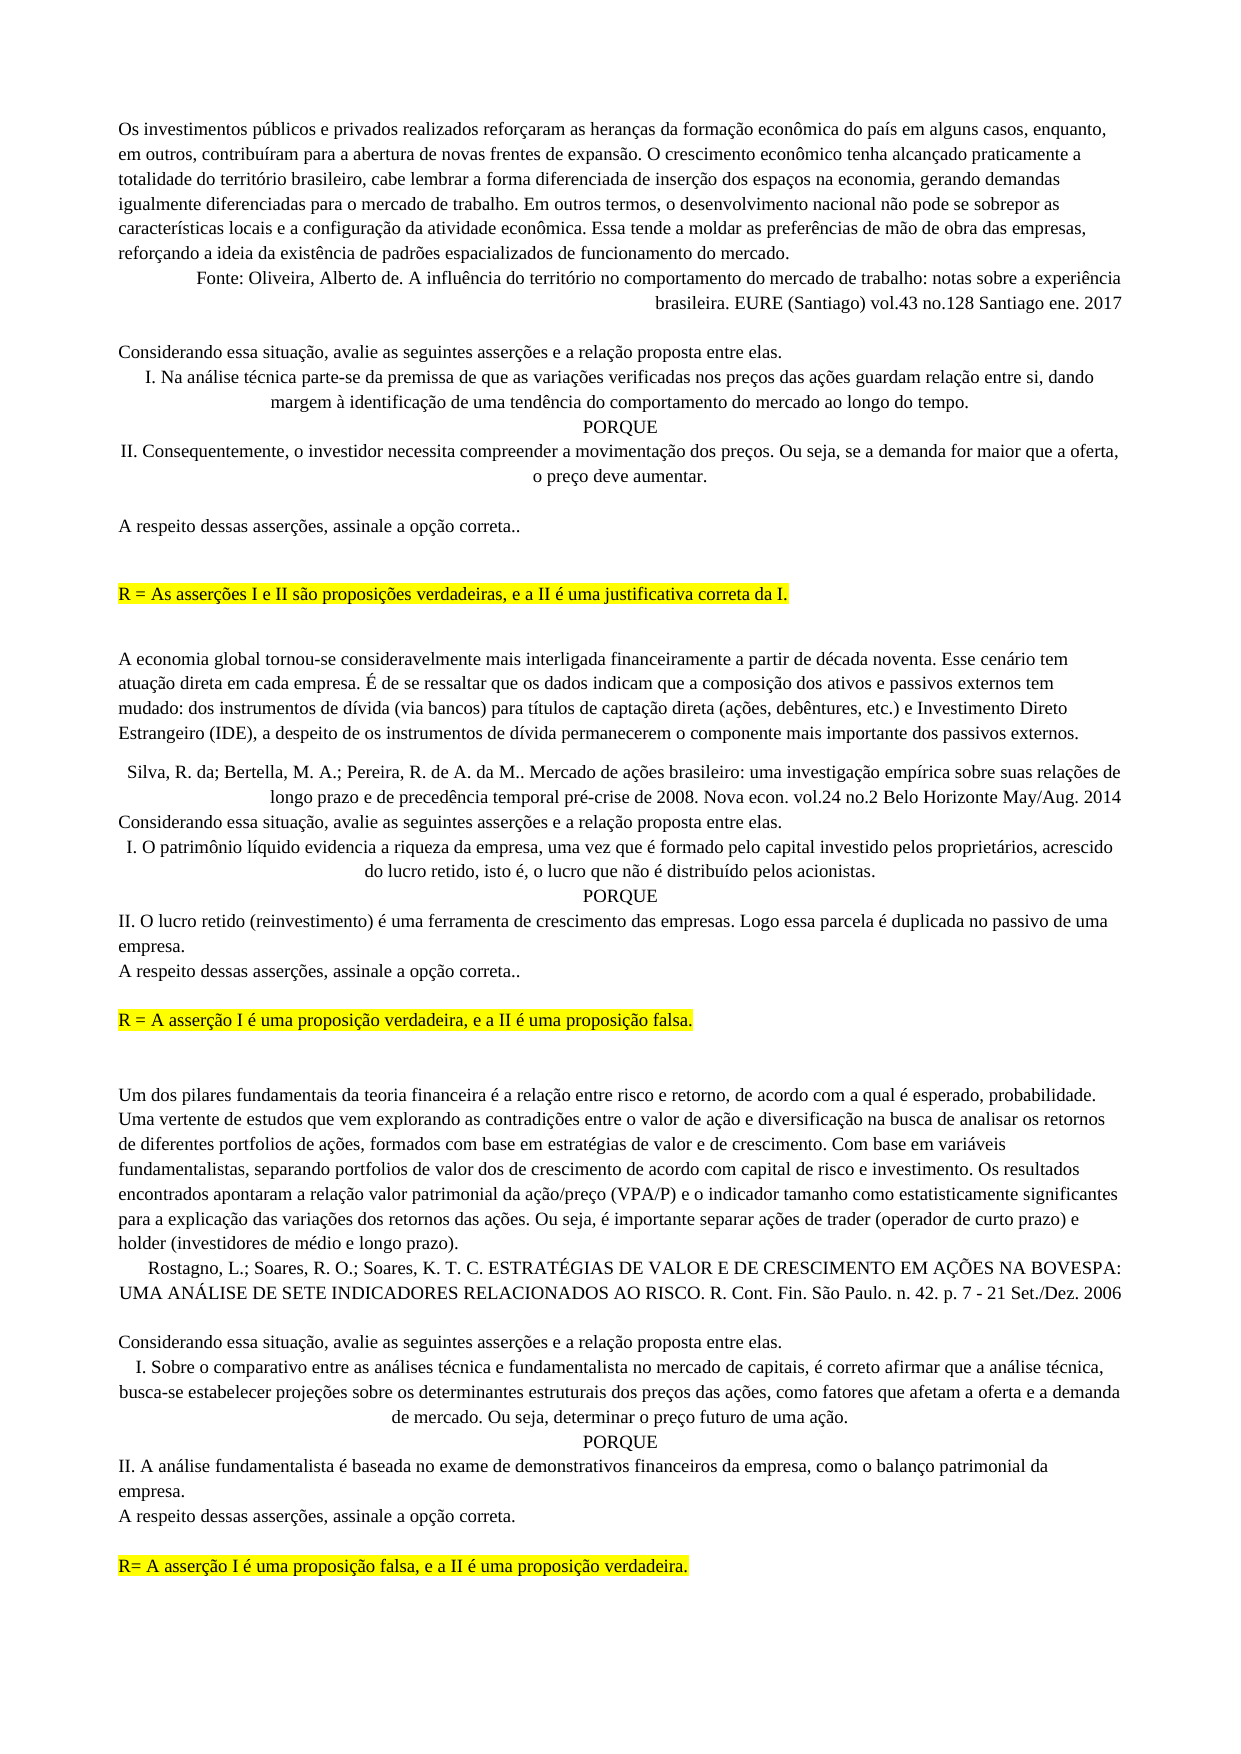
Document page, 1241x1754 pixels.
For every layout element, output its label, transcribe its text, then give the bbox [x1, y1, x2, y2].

text Os investimentos públicos e privados realizados reforçaram as heranças da formação econômica do país em alguns casos, enquanto, em outros, contribuíram para a abertura de novas frentes de expansão. O crescimento econômico tenha alcançado praticamente a totalidade do território brasileiro, cabe lembrar a forma diferenciada de inserção dos espaços na economia, gerando demandas igualmente diferenciadas para o mercado de trabalho. Em outros termos, o desenvolvimento nacional não pode se sobrepor as características locais e a configuração da atividade econômica. Essa tende a moldar as preferências de mão de obra das empresas, reforçando a ideia da existência de padrões espacializados de funcionamento do mercado. [118, 118, 1122, 264]
text Considerando essa situação, avalie as seguintes asserções e a relação proposta entre elas. [118, 1331, 1122, 1353]
text A respeito dessas asserções, assinale a opção correta. [118, 1505, 1122, 1526]
text A respeito dessas asserções, assinale a opção correta.. [118, 959, 1122, 981]
text R = As asserções I e II são proposições verdadeiras, e a II é uma justificativa correta da I. [118, 583, 1122, 604]
text Considerando essa situação, avalie as seguintes asserções e a relação proposta entre elas. [118, 811, 1122, 832]
text I. O patrimônio líquido evidencia a riqueza da empresa, uma vez que é formado pelo capital investido pelos proprietários, acrescido do lucro retido, isto é, o lucro que não é distribuído pelos acionistas. [118, 836, 1122, 882]
text R = A asserção I é uma proposição verdadeira, e a II é uma proposição falsa. [118, 984, 1122, 1031]
text Um dos pilares fundamentais da teoria financeira é a relação entre risco e retorno, de acordo com a qual é esperado, probabilidade. Uma vertente de estudos que vem explorando as contradições entre o valor de ação e diversificação na busca de analisar os retornos de diferentes portfolios de ações, formados com base em estratégias de valor e de crescimento. Com base em variáveis fundamentalistas, separando portfolios de valor dos de crescimento de acordo com capital de risco e investimento. Os resultados encontrados apontaram a relação valor patrimonial da ação/preço (VPA/P) e o indicador tamanho como estatisticamente significantes para a explicação das variações dos retornos das ações. Ou seja, é importante separar ações de trader (operador de curto prazo) e holder (investidores de médio e longo prazo). [118, 1083, 1122, 1254]
text PORQUE [118, 416, 1122, 437]
text A economia global tornou-se consideravelmente mais interligada financeiramente a partir de década noventa. Esse cenário tem atuação direta em cada empresa. É de se ressaltar que os dados indicam que a composição dos ativos e passivos externos tem mudado: dos instrumentos de dívida (via bancos) para títulos de captação direta (ações, debêntures, etc.) e Investimento Direto Estrangeiro (IDE), a despeito de os instrumentos de dívida permanecerem o componente mais importante dos passivos externos. [118, 647, 1122, 743]
text PORQUE [118, 885, 1122, 907]
text A respeito dessas asserções, assinale a opção correta.. [118, 515, 1122, 536]
text I. Sobre o comparativo entre as análises técnica e fundamentalista no mercado de capitais, é correto afirmar que a análise técnica, busca-se estabelecer projeções sobre os determinantes estruturais dos preços das ações, como fatores que afetam a oferta e a demanda de mercado. Ou seja, determinar o preço futuro de uma ação. [118, 1356, 1122, 1427]
text II. O lucro retido (reinvestimento) é uma ferramenta de crescimento das empresas. Logo essa parcela é duplicada no passivo de uma empresa. [118, 910, 1122, 956]
text Considerando essa situação, avalie as seguintes asserções e a relação proposta entre elas. [118, 341, 1122, 363]
text II. Consequentemente, o investidor necessita compreender a movimentação dos preços. Ou seja, se a demanda for maior que a oferta, o preço deve aumentar. [118, 440, 1122, 487]
text I. Na análise técnica parte-se da premissa de que as variações verificadas nos preços das ações guardam relação entre si, dando margem à identificação de uma tendência do comportamento do mercado ao longo do tempo. [118, 366, 1122, 412]
text PORQUE [118, 1431, 1122, 1452]
text II. A análise fundamentalista é baseada no exame de demonstrativos financeiros da empresa, como o balanço patrimonial da empresa. [118, 1455, 1122, 1502]
text R= A asserção I é uma proposição falsa, e a II é uma proposição verdadeira. [118, 1554, 1122, 1576]
text Rostagno, L.; Soares, R. O.; Soares, K. T. C. ESTRATÉGIAS DE VALOR E DE CRESCIMENTO EM AÇÕES NA BOVESPA: UMA ANÁLISE DE SETE INDICADORES RELACIONADOS AO RISCO. R. Cont. Fin. São Paulo. n. 42. p. 7 - 21 Set./Dez. 2006 [118, 1257, 1122, 1303]
text Fonte: Oliveira, Alberto de. A influência do território no comportamento do mercado de trabalho: notas sobre a experiência brasileira. EURE (Santiago) vol.43 no.128 Santiago ene. 2017 [118, 267, 1122, 313]
text Silva, R. da; Bertella, M. A.; Pereira, R. de A. da M.. Mercado de ações brasileiro: uma investigação empírica sobre suas relações de longo prazo e de precedência temporal pré-crise de 2008. Nova econ. vol.24 no.2 Belo Horizonte May/Aug. 2014 [118, 761, 1122, 807]
